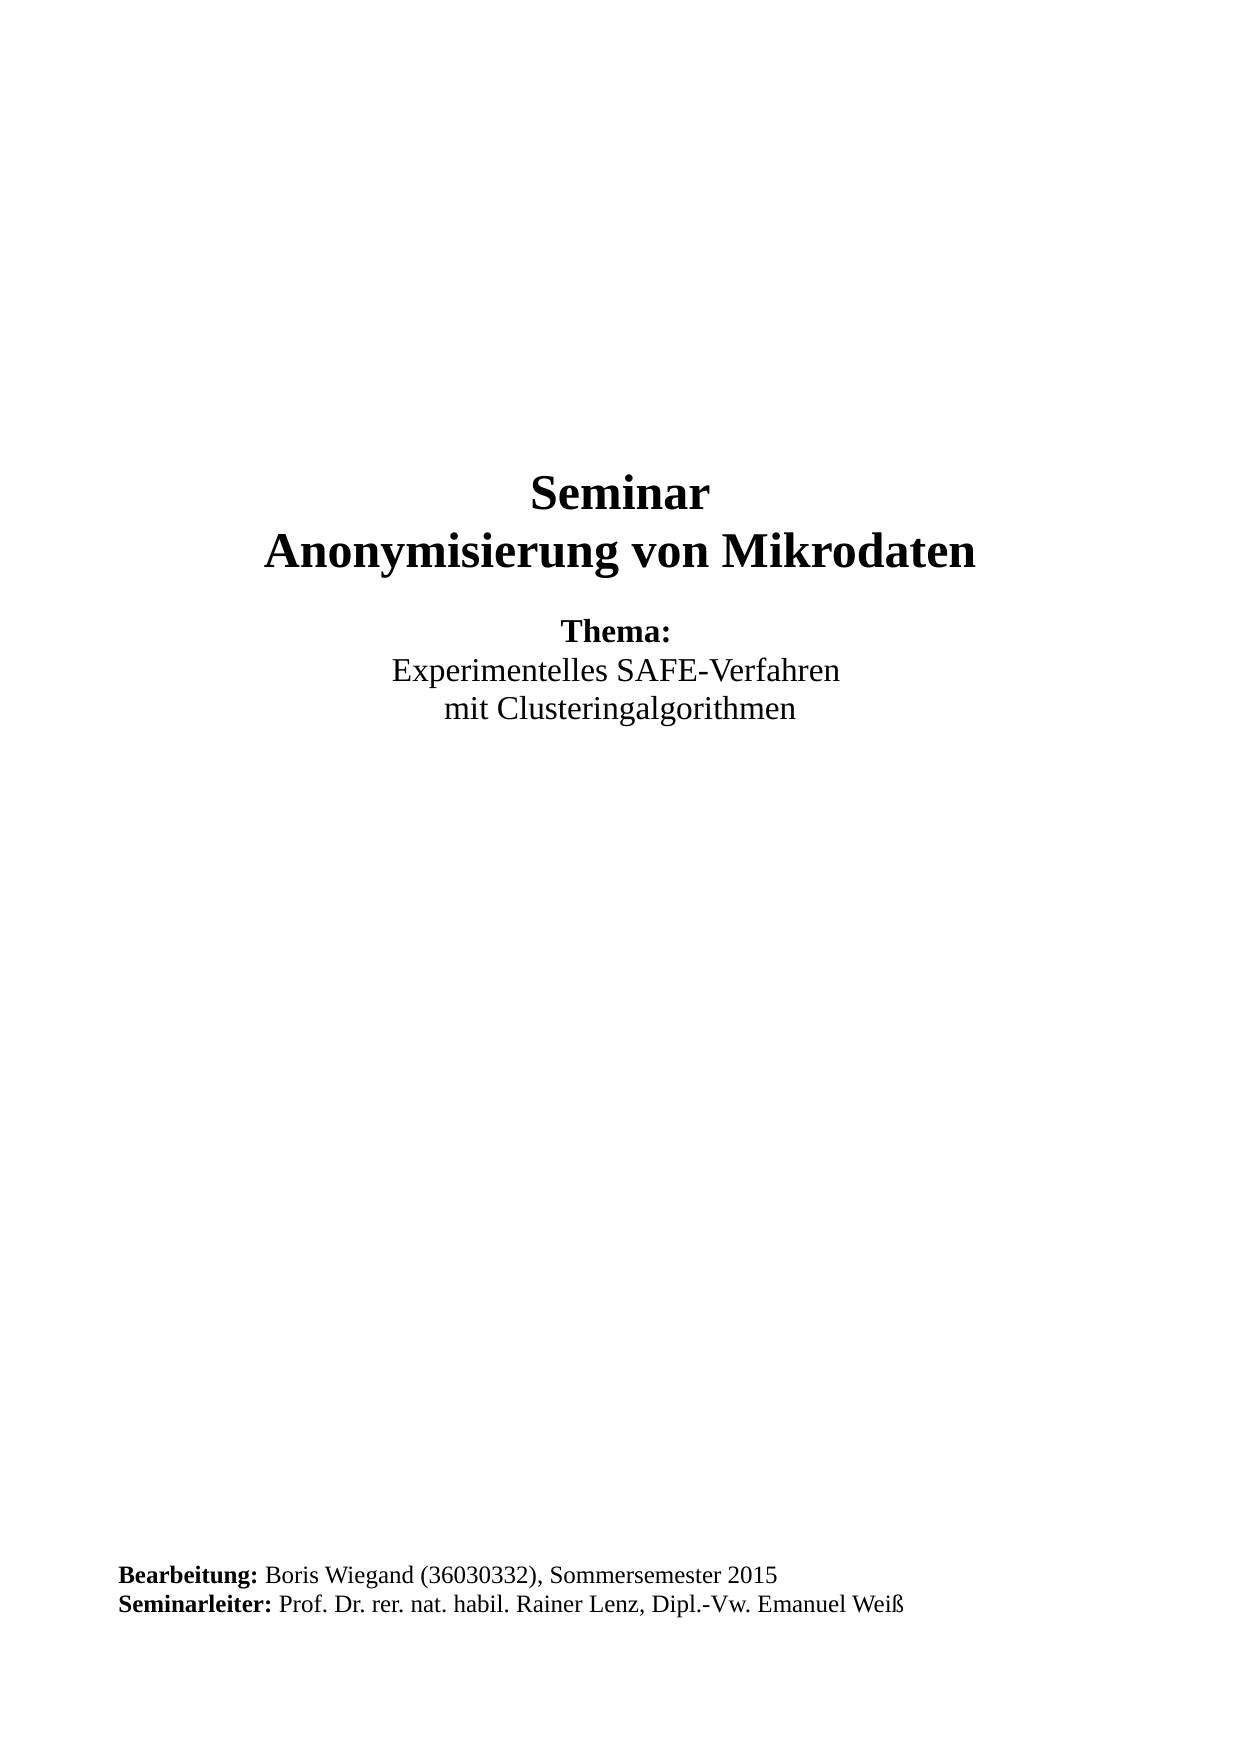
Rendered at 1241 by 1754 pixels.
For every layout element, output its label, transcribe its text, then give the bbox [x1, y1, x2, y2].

text Thema: [118, 612, 1122, 650]
text Experimentelles SAFE-Verfahren [118, 650, 1122, 688]
text Bearbeitung: Boris Wiegand (36030332), Sommersemester 2015 [118, 1560, 1122, 1589]
text Anonymisierung von Mikrodaten [118, 521, 1122, 578]
text Seminarleiter: Prof. Dr. rer. nat. habil. Rainer Lenz, Dipl.-Vw. Emanuel Weiß [118, 1589, 1122, 1618]
text Seminar [118, 463, 1122, 521]
text mit Clusteringalgorithmen [118, 688, 1122, 727]
